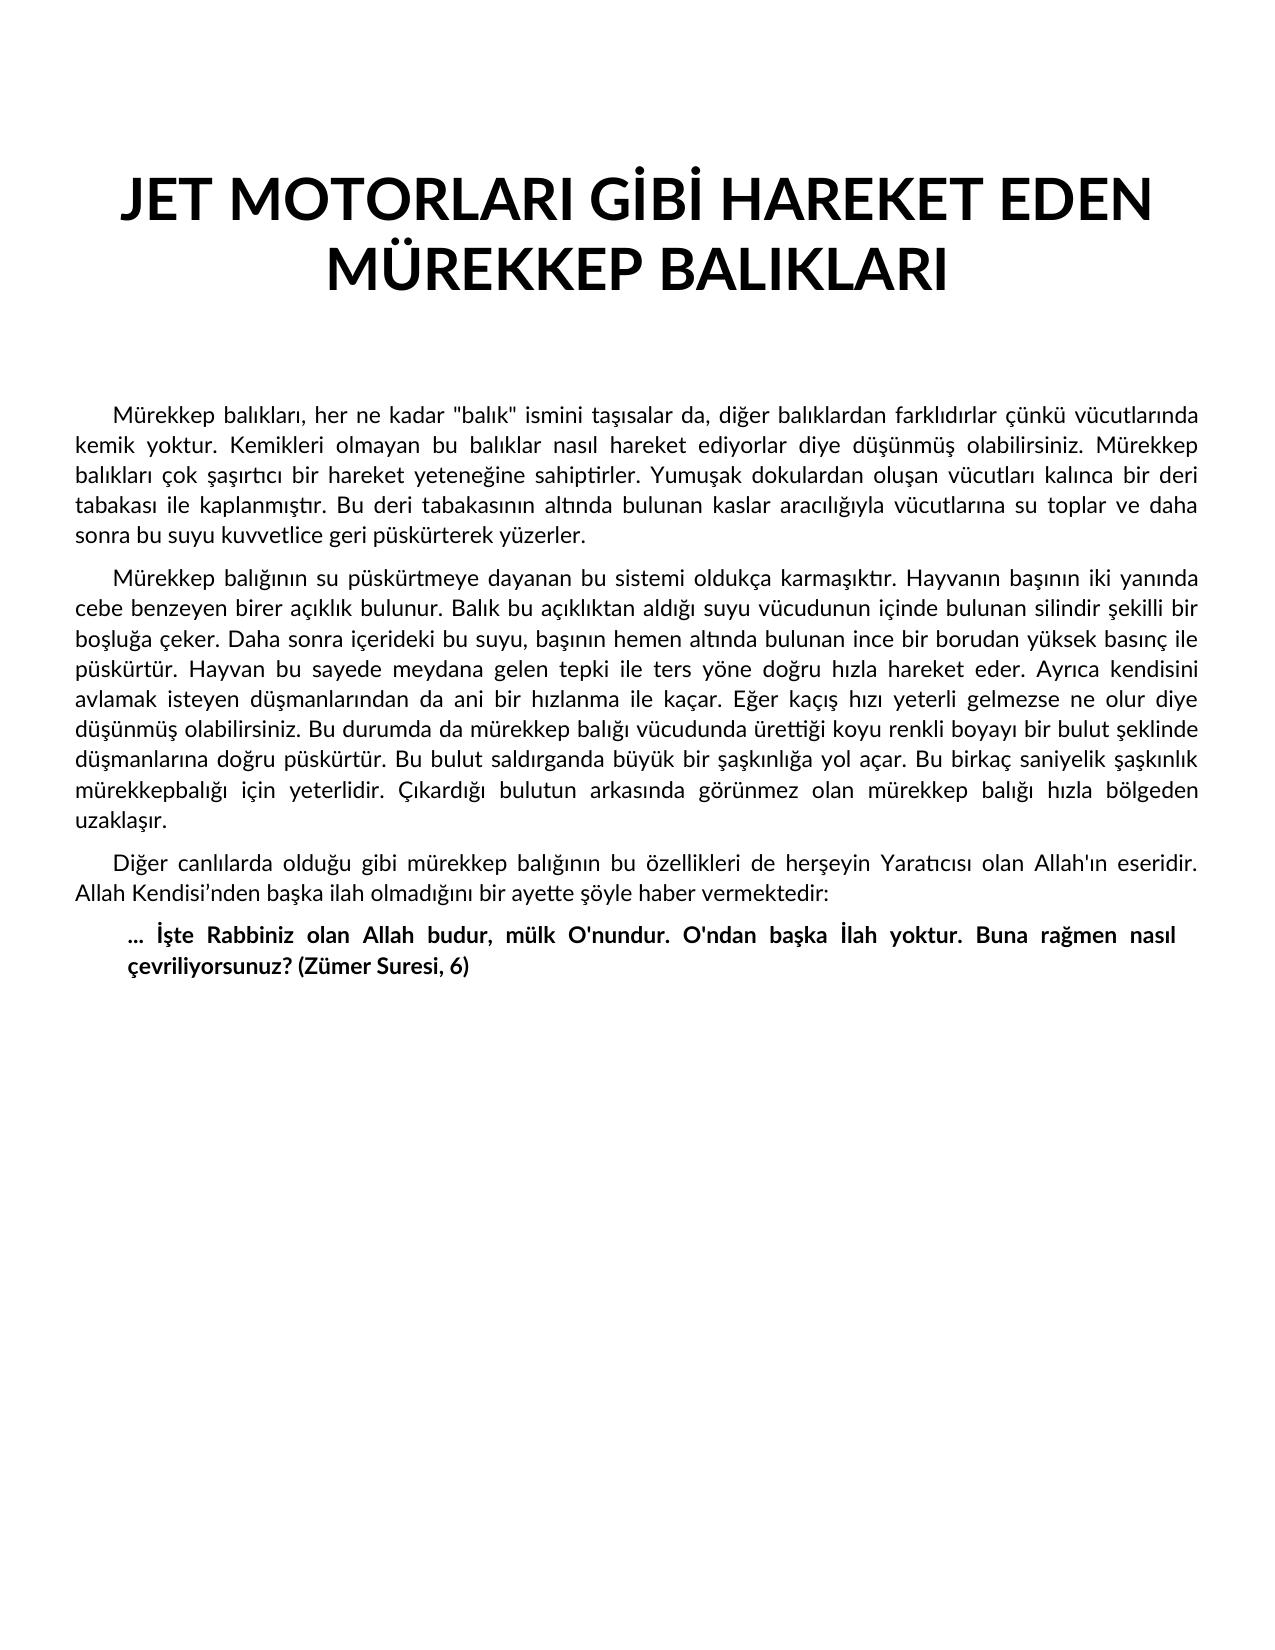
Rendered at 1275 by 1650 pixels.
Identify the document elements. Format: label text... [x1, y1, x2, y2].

text Diğer canlılarda olduğu gibi mürekkep balığının bu özellikleri de herşeyin Yaratıcısı olan Allah'ın eseridir. Allah Kendisi’nden başka ilah olmadığını bir ayette şöyle haber vermektedir: [75, 848, 1200, 906]
text Mürekkep balıkları, her ne kadar "balık" ismini taşısalar da, diğer balıklardan farklıdırlar çünkü vücutlarında kemik yoktur. Kemikleri olmayan bu balıklar nasıl hareket ediyorlar diye düşünmüş olabilirsiniz. Mürekkep balıkları çok şaşırtıcı bir hareket yeteneğine sahiptirler. Yumuşak dokulardan oluşan vücutları kalınca bir deri tabakası ile kaplanmıştır. Bu deri tabakasının altında bulunan kaslar aracılığıyla vücutlarına su toplar ve daha sonra bu suyu kuvvetlice geri püskürterek yüzerler. [75, 400, 1200, 549]
text Mürekkep balığının su püskürtmeye dayanan bu sistemi oldukça karmaşıktır. Hayvanın başının iki yanında cebe benzeyen birer açıklık bulunur. Balık bu açıklıktan aldığı suyu vücudunun içinde bulunan silindir şekilli bir boşluğa çeker. Daha sonra içerideki bu suyu, başının hemen altında bulunan ince bir borudan yüksek basınç ile püskürtür. Hayvan bu sayede meydana gelen tepki ile ters yöne doğru hızla hareket eder. Ayrıca kendisini avlamak isteyen düşmanlarından da ani bir hızlanma ile kaçar. Eğer kaçış hızı yeterli gelmezse ne olur diye düşünmüş olabilirsiniz. Bu durumda da mürekkep balığı vücudunda ürettiği koyu renkli boyayı bir bulut şeklinde düşmanlarına doğru püskürtür. Bu bulut saldırganda büyük bir şaşkınlığa yol açar. Bu birkaç saniyelik şaşkınlık mürekkepbalığı için yeterlidir. Çıkardığı bulutun arkasında görünmez olan mürekkep balığı hızla bölgeden uzaklaşır. [75, 564, 1200, 833]
text ... İşte Rabbiniz olan Allah budur, mülk O'nundur. O'ndan başka İlah yoktur. Buna rağmen nasıl çevriliyorsunuz? (Zümer Suresi, 6) [127, 921, 1177, 979]
subtitle JET MOTORLARI GİBİ HAREKET EDEN MÜREKKEP BALIKLARI [75, 162, 1200, 302]
